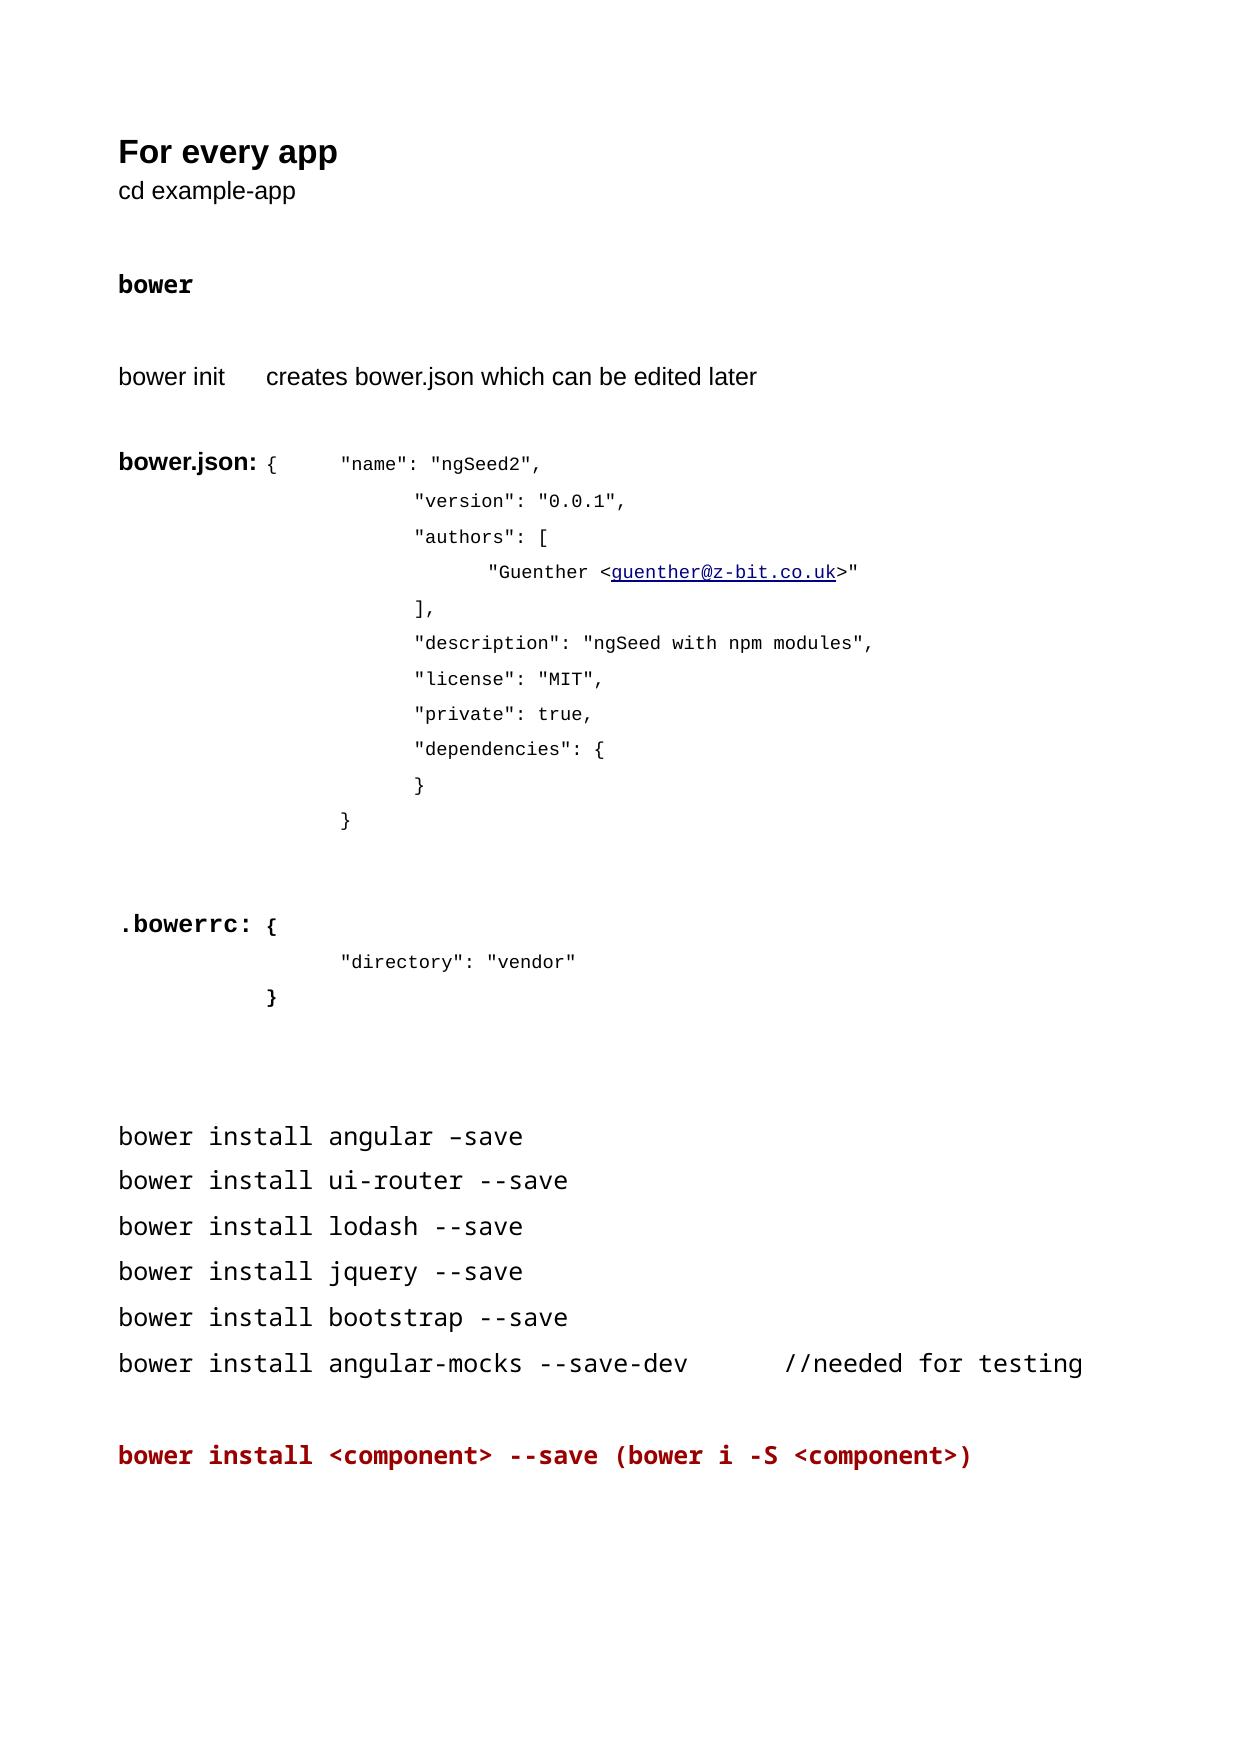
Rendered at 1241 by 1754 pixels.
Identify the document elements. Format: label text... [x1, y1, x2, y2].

text } [118, 774, 1122, 795]
text "Guenther <guenther@z-bit.co.uk>" [118, 562, 1122, 583]
text "private": true, [118, 704, 1122, 724]
text bower install lodash --save [118, 1210, 1122, 1241]
text ], [118, 597, 1122, 618]
text "version": "0.0.1", [118, 491, 1122, 512]
text bower init creates bower.json which can be edited later [118, 362, 1122, 391]
text bower install angular-mocks --save-dev //needed for testing [118, 1347, 1122, 1379]
text } [118, 810, 1122, 831]
text cd example-app [118, 183, 1122, 203]
text bower install <component> --save (bower i -S <component>) [118, 1439, 1122, 1470]
text "dependencies": { [118, 739, 1122, 760]
text "license": "MIT", [118, 668, 1122, 689]
text bower.json: { "name": "ngSeed2", [118, 447, 1122, 477]
text "authors": [ [118, 527, 1122, 547]
text bower install jquery --save [118, 1256, 1122, 1287]
subtitle bower [118, 267, 1122, 301]
text .bowerrc: { [118, 916, 1122, 937]
text bower install ui-router --save [118, 1164, 1122, 1195]
text "directory": "vendor" [118, 952, 1122, 972]
text bower install bootstrap --save [118, 1302, 1122, 1333]
subtitle For every app [118, 139, 1122, 170]
text "description": "ngSeed with npm modules", [118, 633, 1122, 654]
text bower install angular –save [118, 1129, 1122, 1149]
text } [118, 987, 1122, 1008]
